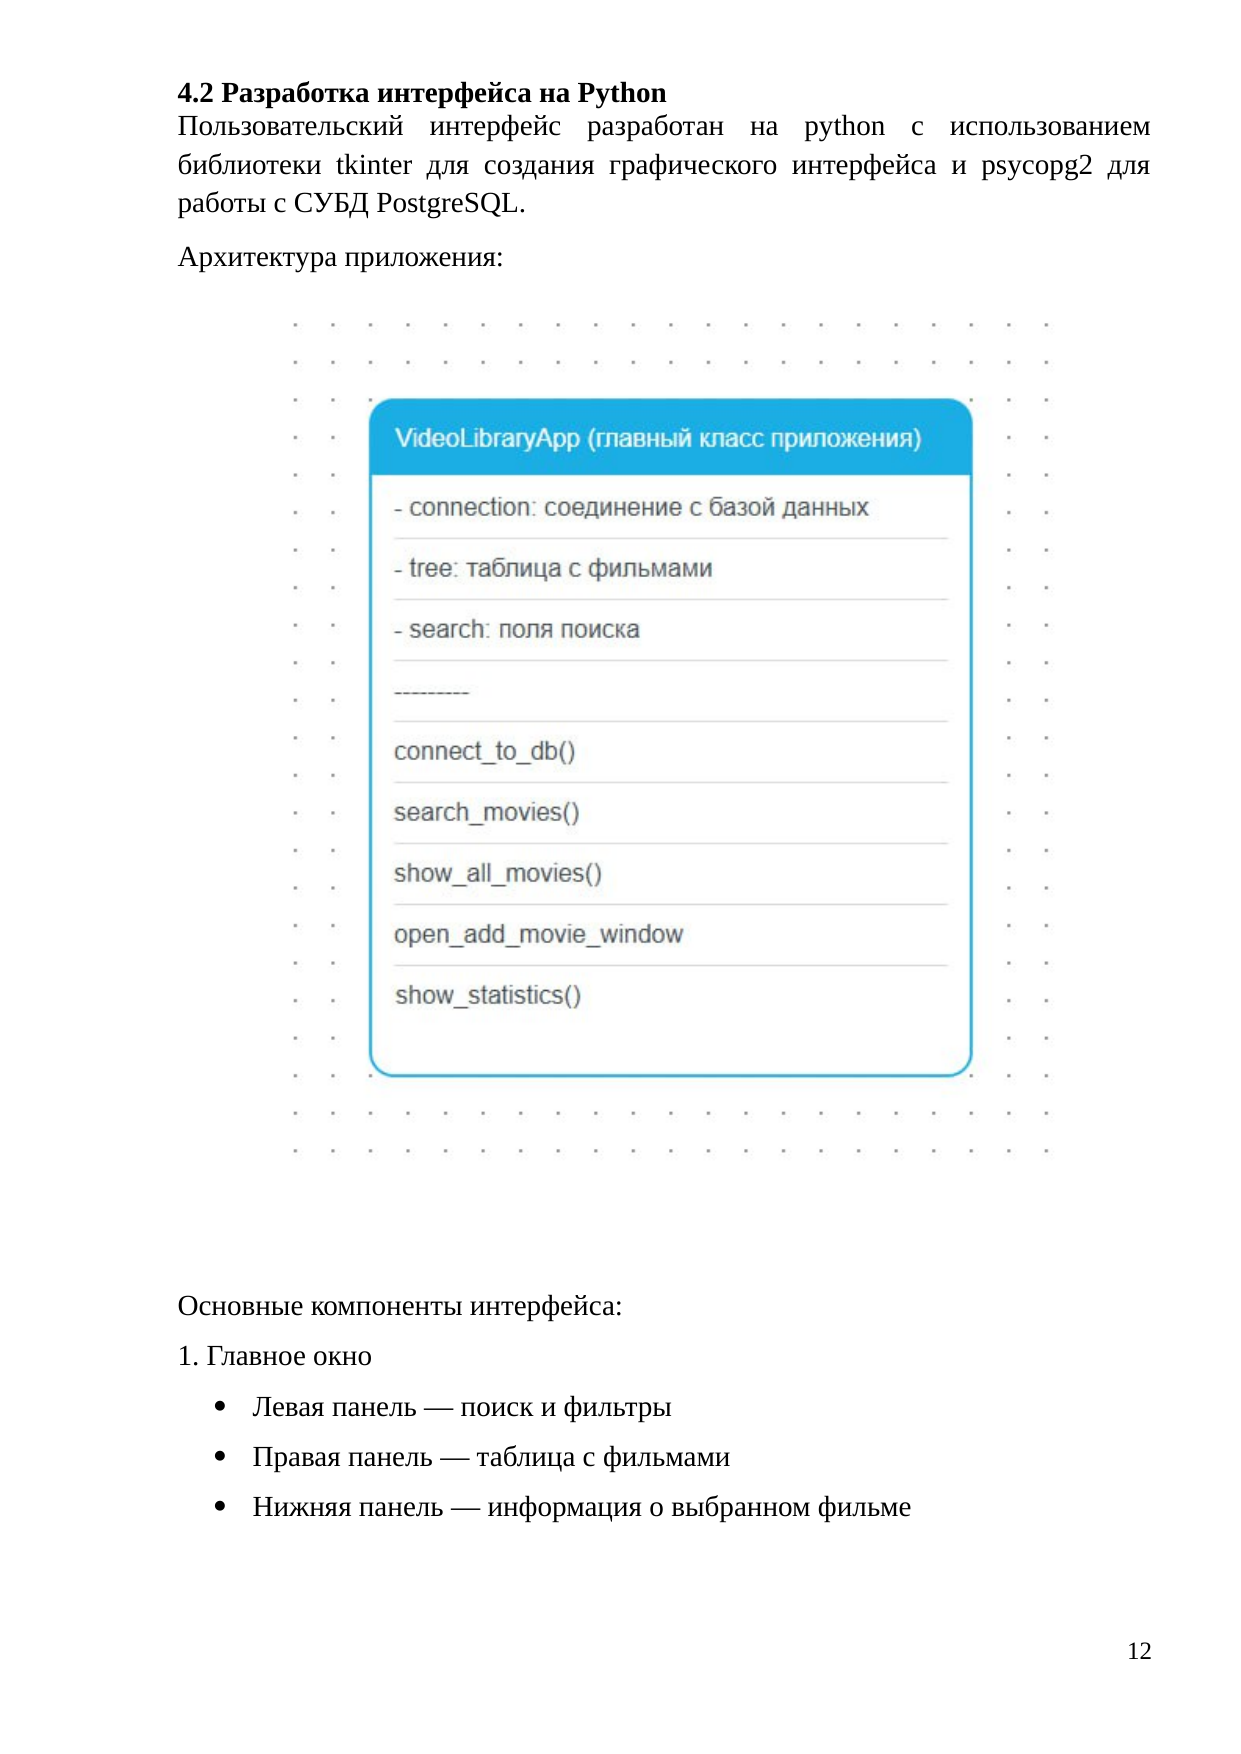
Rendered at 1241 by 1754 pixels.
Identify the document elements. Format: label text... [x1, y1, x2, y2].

text Основные компоненты интерфейса: [177, 1288, 1152, 1322]
text Пользовательский интерфейс разработан на python с использованием библиотеки tkinter для создания графического интерфейса и psycopg2 для работы с СУБД PostgreSQL. [177, 108, 1152, 219]
list Левая панель — поиск и фильтры [215, 1389, 1152, 1422]
list Правая панель — таблица с фильмами [215, 1439, 1152, 1473]
subtitle 4.2 Разработка интерфейса на Python [177, 75, 1152, 108]
text Архитектура приложения: [177, 239, 1152, 272]
list Нижняя панель — информация о выбранном фильме [215, 1489, 1152, 1523]
text 1. Главное окно [177, 1338, 1152, 1372]
